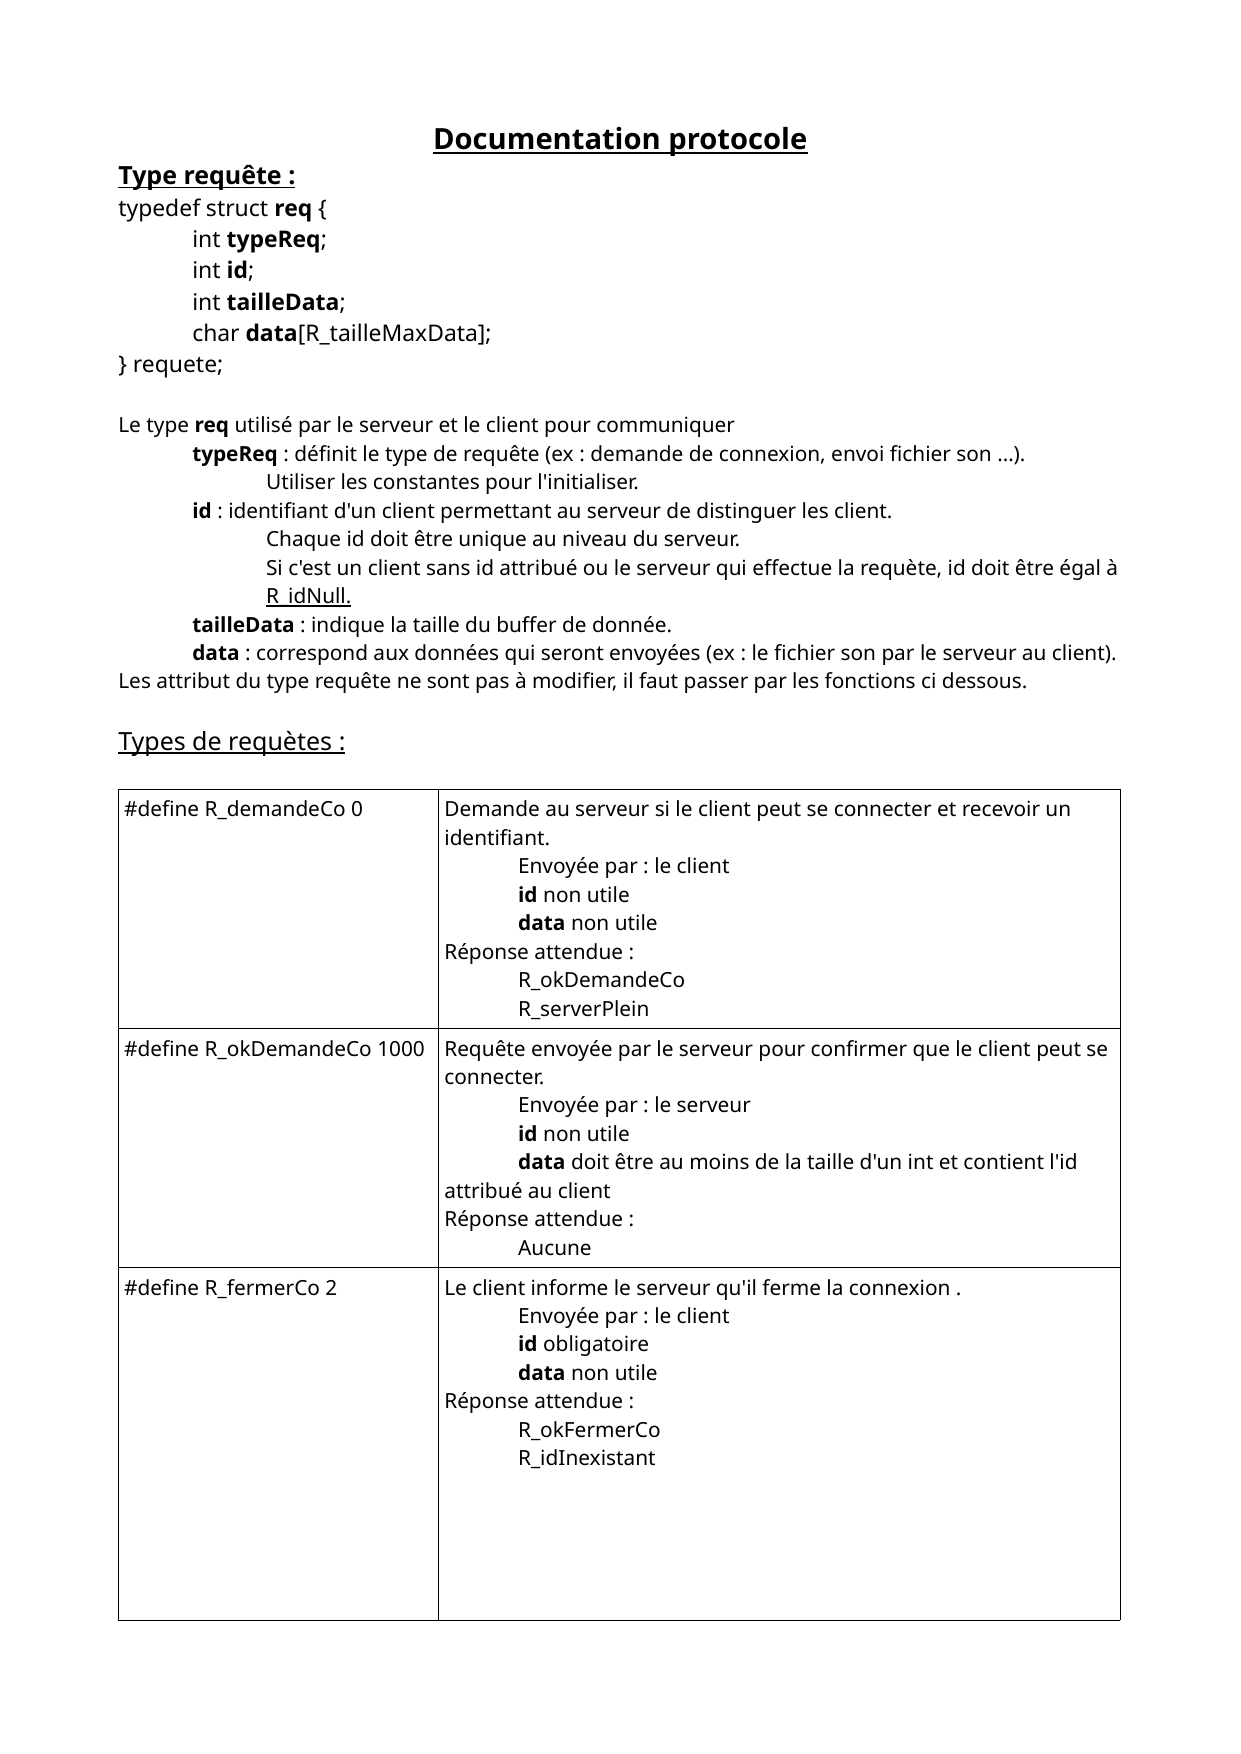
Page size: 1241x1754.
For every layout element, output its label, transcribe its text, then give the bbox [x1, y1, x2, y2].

table_cell Requête envoyée par le serveur pour confirmer que le client peut se connecter. Envoyée par : le serveur id non utile data doit être au moins de la taille d'un int et contient l'id attribué au client Réponse attendue : Aucune [439, 1029, 1120, 1267]
text Types de requètes : [118, 723, 1122, 757]
text char data[R_tailleMaxData]; [118, 317, 1122, 348]
text tailleData : indique la taille du buffer de donnée. [118, 610, 1122, 638]
text data : correspond aux données qui seront envoyées (ex : le fichier son par le serveur au client). [118, 638, 1122, 667]
text typeReq : définit le type de requête (ex : demande de connexion, envoi fichier son …). [118, 439, 1122, 467]
text id : identifiant d'un client permettant au serveur de distinguer les client. [118, 496, 1122, 524]
text } requete; [118, 348, 1122, 379]
text int typeReq; [118, 223, 1122, 254]
table_header #define R_demandeCo 0 [119, 790, 438, 1028]
text Type requête : [118, 158, 1122, 192]
text typedef struct req { [118, 192, 1122, 223]
text Les attribut du type requête ne sont pas à modifier, il faut passer par les fonctions ci dessous. [118, 667, 1122, 695]
text int id; [118, 254, 1122, 286]
text Si c'est un client sans id attribué ou le serveur qui effectue la requète, id doit être égal à R_idNull. [118, 553, 1122, 610]
text int tailleData; [118, 286, 1122, 317]
table_cell #define R_okDemandeCo 1000 [119, 1029, 438, 1267]
table_header Demande au serveur si le client peut se connecter et recevoir un identifiant. Envoyée par : le client id non utile data non utile Réponse attendue : R_okDemandeCo R_serverPlein [439, 790, 1120, 1028]
text Utiliser les constantes pour l'initialiser. [118, 467, 1122, 496]
text Chaque id doit être unique au niveau du serveur. [118, 524, 1122, 553]
text Documentation protocole [118, 118, 1122, 158]
text Le type req utilisé par le serveur et le client pour communiquer [118, 411, 1122, 439]
table_cell Le client informe le serveur qu'il ferme la connexion . Envoyée par : le client id obligatoire data non utile Réponse attendue : R_okFermerCo R_idInexistant [439, 1268, 1120, 1620]
table_cell #define R_fermerCo 2 [119, 1268, 438, 1620]
